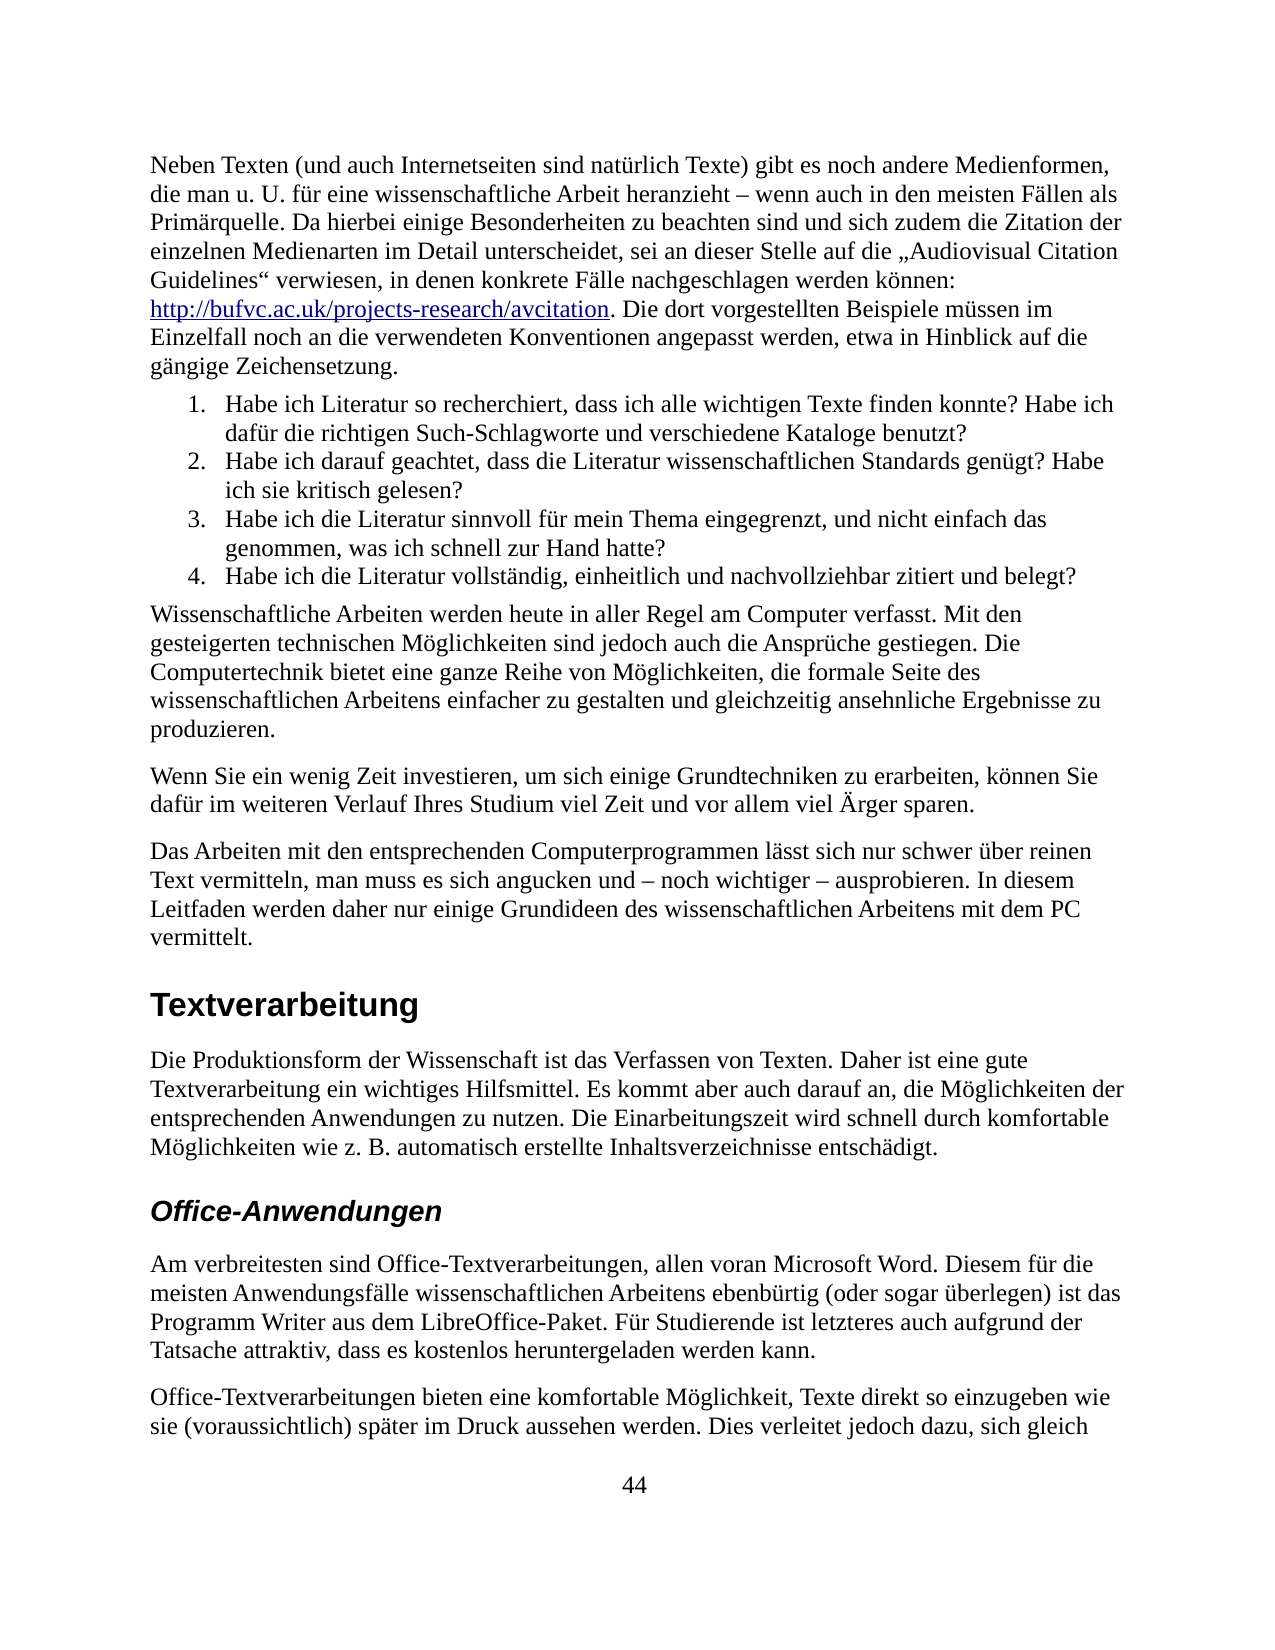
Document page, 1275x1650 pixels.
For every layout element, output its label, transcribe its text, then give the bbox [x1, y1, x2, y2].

text Office-Textverarbeitungen bieten eine komfortable Möglichkeit, Texte direkt so einzugeben wie sie (voraussichtlich) später im Druck aussehen werden. Dies verleitet jedoch dazu, sich gleich [150, 1382, 1125, 1440]
subtitle Office-Anwendungen [150, 1194, 1125, 1228]
list Habe ich die Literatur sinnvoll für mein Thema eingegrenzt, und nicht einfach das genommen, was ich schnell zur Hand hatte? [187, 504, 1125, 561]
subtitle Textverarbeitung [150, 985, 1125, 1024]
text Das Arbeiten mit den entsprechenden Computerprogrammen lässt sich nur schwer über reinen Text vermitteln, man muss es sich angucken und – noch wichtiger – ausprobieren. In diesem Leitfaden werden daher nur einige Grundideen des wissenschaftlichen Arbeitens mit dem PC vermittelt. [150, 836, 1125, 951]
text Wissenschaftliche Arbeiten werden heute in aller Regel am Computer verfasst. Mit den gesteigerten technischen Möglichkeiten sind jedoch auch die Ansprüche gestiegen. Die Computertechnik bietet eine ganze Reihe von Möglichkeiten, die formale Seite des wissenschaftlichen Arbeitens einfacher zu gestalten und gleichzeitig ansehnliche Ergebnisse zu produzieren. [150, 599, 1125, 743]
list Habe ich die Literatur vollständig, einheitlich und nachvollziehbar zitiert und belegt? [187, 561, 1125, 590]
text Am verbreitesten sind Office-Textverarbeitungen, allen voran Microsoft Word. Diesem für die meisten Anwendungsfälle wissenschaftlichen Arbeitens ebenbürtig (oder sogar überlegen) ist das Programm Writer aus dem LibreOffice-Paket. Für Studierende ist letzteres auch aufgrund der Tatsache attraktiv, dass es kostenlos heruntergeladen werden kann. [150, 1249, 1125, 1364]
list Habe ich Literatur so recherchiert, dass ich alle wichtigen Texte finden konnte? Habe ich dafür die richtigen Such-Schlagworte und verschiedene Kataloge benutzt? [187, 389, 1125, 446]
text Wenn Sie ein wenig Zeit investieren, um sich einige Grundtechniken zu erarbeiten, können Sie dafür im weiteren Verlauf Ihres Studium viel Zeit und vor allem viel Ärger sparen. [150, 761, 1125, 818]
text Die Produktionsform der Wissenschaft ist das Verfassen von Texten. Daher ist eine gute Textverarbeitung ein wichtiges Hilfsmittel. Es kommt aber auch darauf an, die Möglichkeiten der entsprechenden Anwendungen zu nutzen. Die Einarbeitungszeit wird schnell durch komfortable Möglichkeiten wie z. B. automatisch erstellte Inhaltsverzeichnisse entschädigt. [150, 1045, 1125, 1160]
list Habe ich darauf geachtet, dass die Literatur wissenschaftlichen Standards genügt? Habe ich sie kritisch gelesen? [187, 446, 1125, 504]
text Neben Texten (und auch Internetseiten sind natürlich Texte) gibt es noch andere Medienformen, die man u. U. für eine wissenschaftliche Arbeit heranzieht – wenn auch in den meisten Fällen als Primärquelle. Da hierbei einige Besonderheiten zu beachten sind und sich zudem die Zitation der einzelnen Medienarten im Detail unterscheidet, sei an dieser Stelle auf die „Audiovisual Citation Guidelines“ verwiesen, in denen konkrete Fälle nachgeschlagen werden können: http://bufvc.ac.uk/projects-research/avcitation. Die dort vorgestellten Beispiele müssen im Einzelfall noch an die verwendeten Konventionen angepasst werden, etwa in Hinblick auf die gängige Zeichensetzung. [150, 150, 1125, 380]
